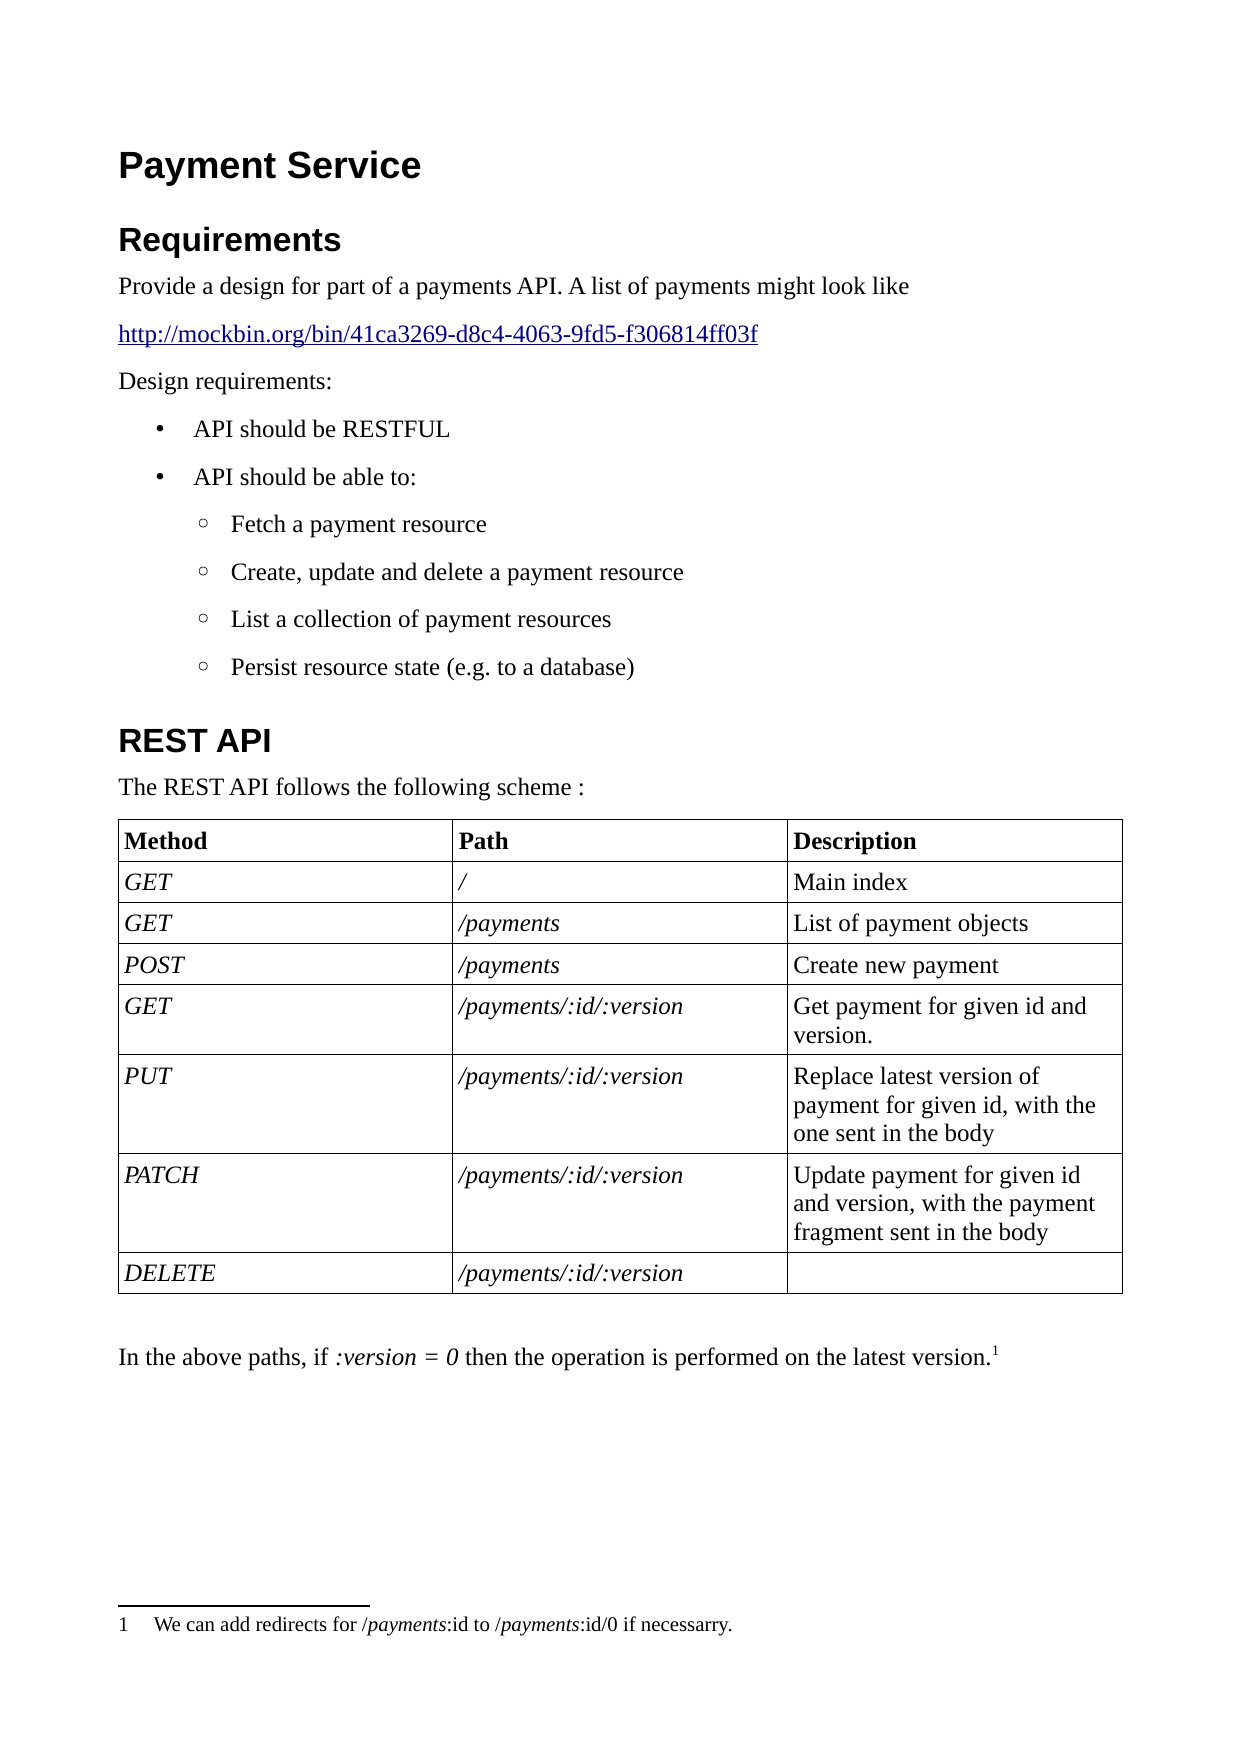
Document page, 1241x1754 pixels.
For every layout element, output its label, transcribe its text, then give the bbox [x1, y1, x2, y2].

table_header Path [453, 820, 787, 861]
text We can add redirects for /payments:id to /payments:id/0 if necessarry. [118, 1612, 1122, 1636]
table_cell PATCH [119, 1154, 452, 1252]
text The REST API follows the following scheme : [118, 772, 1122, 800]
table_cell POST [119, 944, 452, 984]
table_cell /payments/:id/:version [453, 985, 787, 1054]
table_cell /payments [453, 944, 787, 984]
table_header Method [119, 820, 452, 861]
table_cell PUT [119, 1055, 452, 1153]
table_cell Update payment for given id and version, with the payment fragment sent in the body [788, 1154, 1122, 1252]
table_cell List of payment objects [788, 903, 1122, 943]
subtitle Requirements [118, 220, 1122, 259]
table_cell GET [119, 903, 452, 943]
text http://mockbin.org/bin/41ca3269-d8c4-4063-9fd5-f306814ff03f [118, 319, 1122, 348]
table_cell DELETE [119, 1253, 452, 1293]
table_cell Get payment for given id and version. [788, 985, 1122, 1054]
table_header Description [788, 820, 1122, 861]
list Create, update and delete a payment resource [193, 557, 1122, 586]
subtitle Payment Service [118, 143, 1122, 187]
text Design requirements: [118, 366, 1122, 395]
table_cell Create new payment [788, 944, 1122, 984]
list API should be RESTFUL [156, 414, 1122, 443]
subtitle REST API [118, 721, 1122, 759]
list Persist resource state (e.g. to a database) [193, 652, 1122, 681]
list Fetch a payment resource [193, 509, 1122, 538]
list API should be able to: [156, 462, 1122, 490]
table_cell Main index [788, 862, 1122, 902]
table_cell [788, 1253, 1122, 1293]
text In the above paths, if :version = 0 then the operation is performed on the latest version. [118, 1342, 1122, 1370]
text Provide a design for part of a payments API. A list of payments might look like [118, 271, 1122, 300]
table_cell Replace latest version of payment for given id, with the one sent in the body [788, 1055, 1122, 1153]
table_cell /payments/:id/:version [453, 1253, 787, 1293]
table_cell /payments/:id/:version [453, 1154, 787, 1252]
table_cell / [453, 862, 787, 902]
list List a collection of payment resources [193, 604, 1122, 633]
table_cell GET [119, 862, 452, 902]
table_cell /payments [453, 903, 787, 943]
table_cell /payments/:id/:version [453, 1055, 787, 1153]
table_cell GET [119, 985, 452, 1054]
